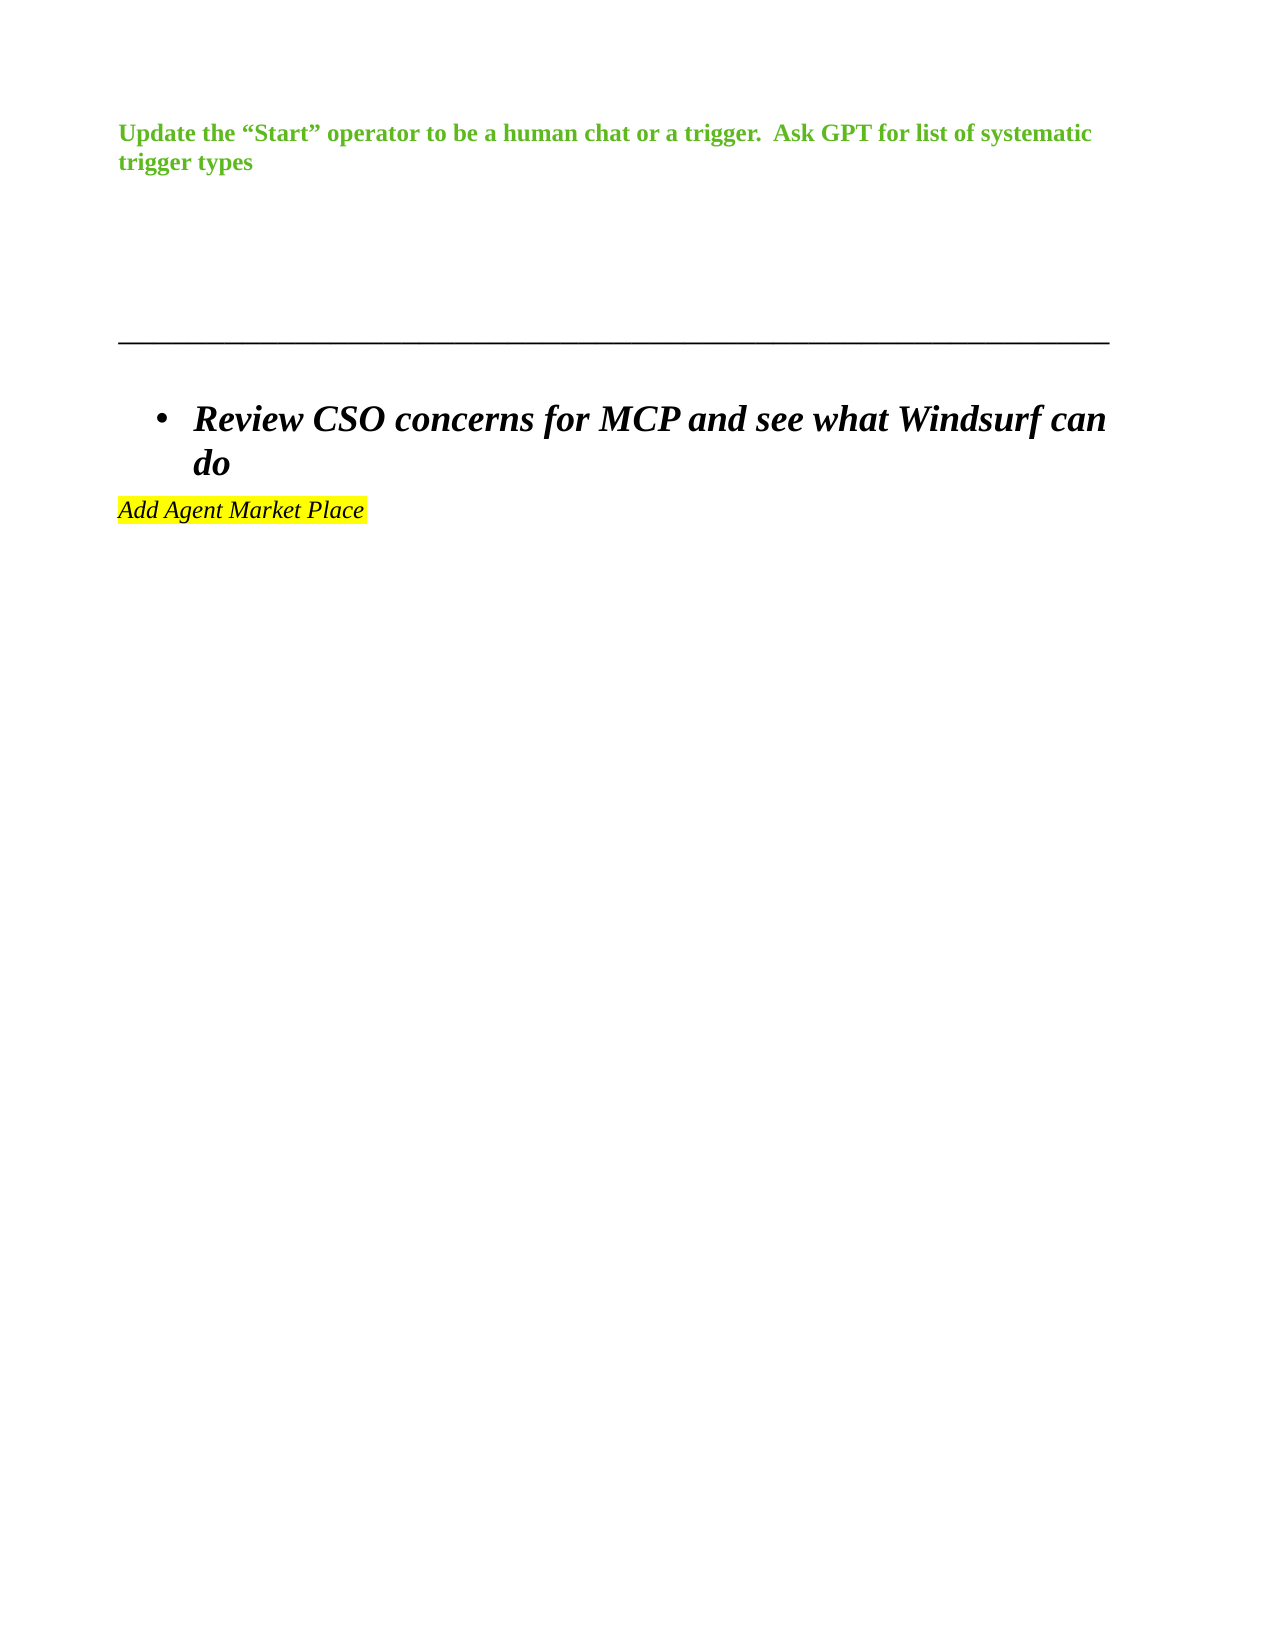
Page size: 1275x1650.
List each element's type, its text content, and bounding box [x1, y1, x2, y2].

subtitle Review CSO concerns for MCP and see what Windsurf can do [156, 397, 1157, 483]
text ──────────────────────────────────────────────────────── [118, 328, 1157, 357]
text Update the “Start” operator to be a human chat or a trigger. Ask GPT for list of systematic trigger types [118, 118, 1157, 176]
text Add Agent Market Place [118, 496, 1157, 524]
